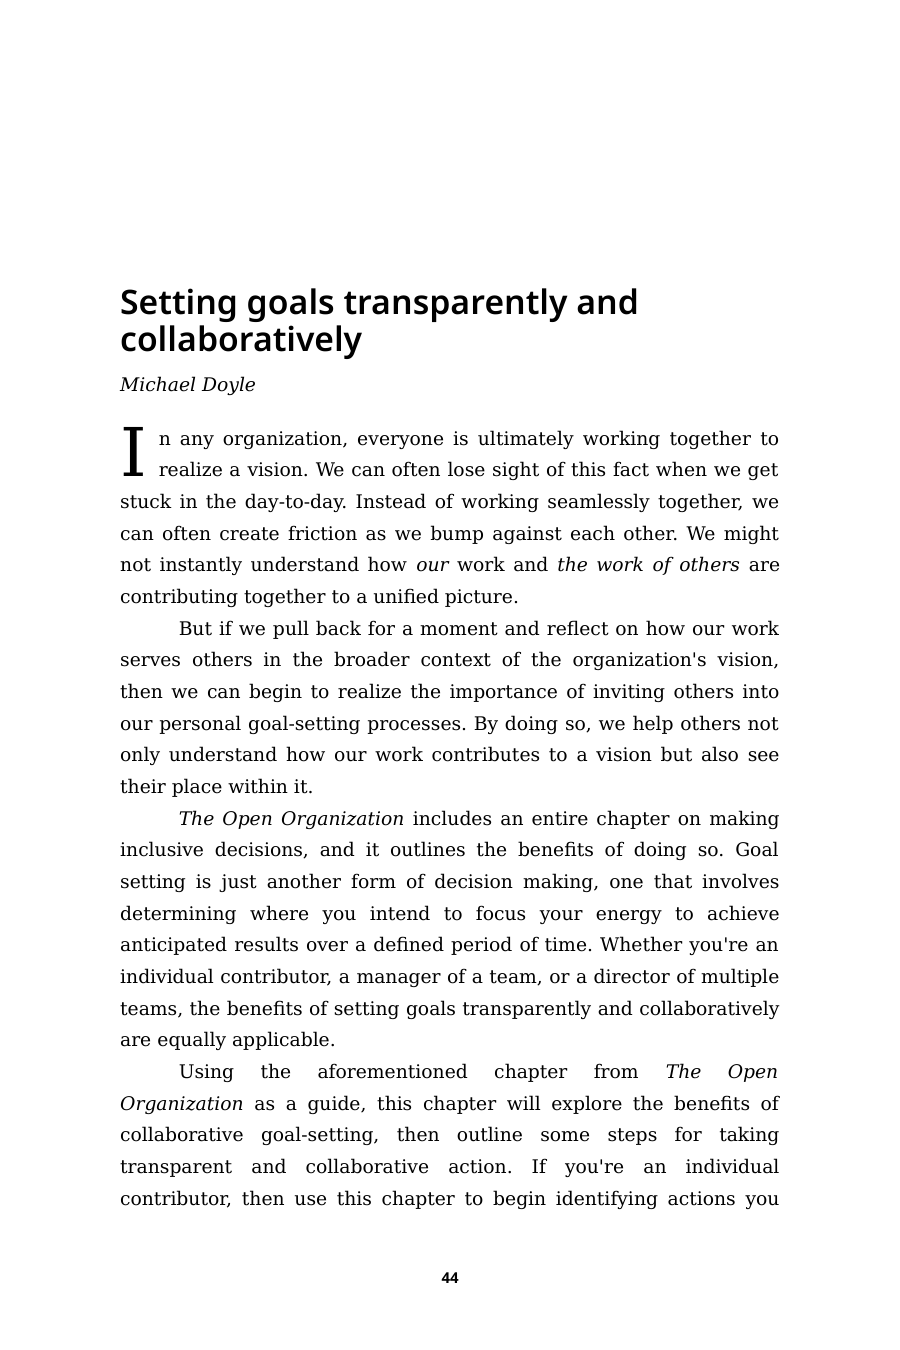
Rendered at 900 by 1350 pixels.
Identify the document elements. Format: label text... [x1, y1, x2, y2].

subtitle Setting goals transparently and collaboratively [120, 283, 780, 362]
text The Open Organization includes an entire chapter on making inclusive decisions, and it outlines the benefits of doing so. Goal setting is just another form of decision making, one that involves determining where you intend to focus your energy to achieve anticipated results over a defined period of time. Whether you're an individual contributor, a manager of a team, or a director of multiple teams, the benefits of setting goals transparently and collaboratively are equally applicable. [120, 808, 780, 1051]
text But if we pull back for a moment and reflect on how our work serves others in the broader context of the organization's vision, then we can begin to realize the importance of inviting others into our personal goal-setting processes. By doing so, we help others not only understand how our work contributes to a vision but also see their place within it. [120, 618, 780, 798]
text In any organization, everyone is ultimately working together to realize a vision. We can often lose sight of this fact when we get stuck in the day-to-day. Instead of working seamlessly together, we can often create friction as we bump against each other. We might not instantly understand how our work and the work of others are contributing together to a unified picture. [120, 428, 780, 608]
text Using the aforementioned chapter from The Open Organization as a guide, this chapter will explore the benefits of collaborative goal-setting, then outline some steps for taking transparent and collaborative action. If you're an individual contributor, then use this chapter to begin identifying actions you [120, 1061, 780, 1209]
text Michael Doyle [120, 373, 780, 395]
